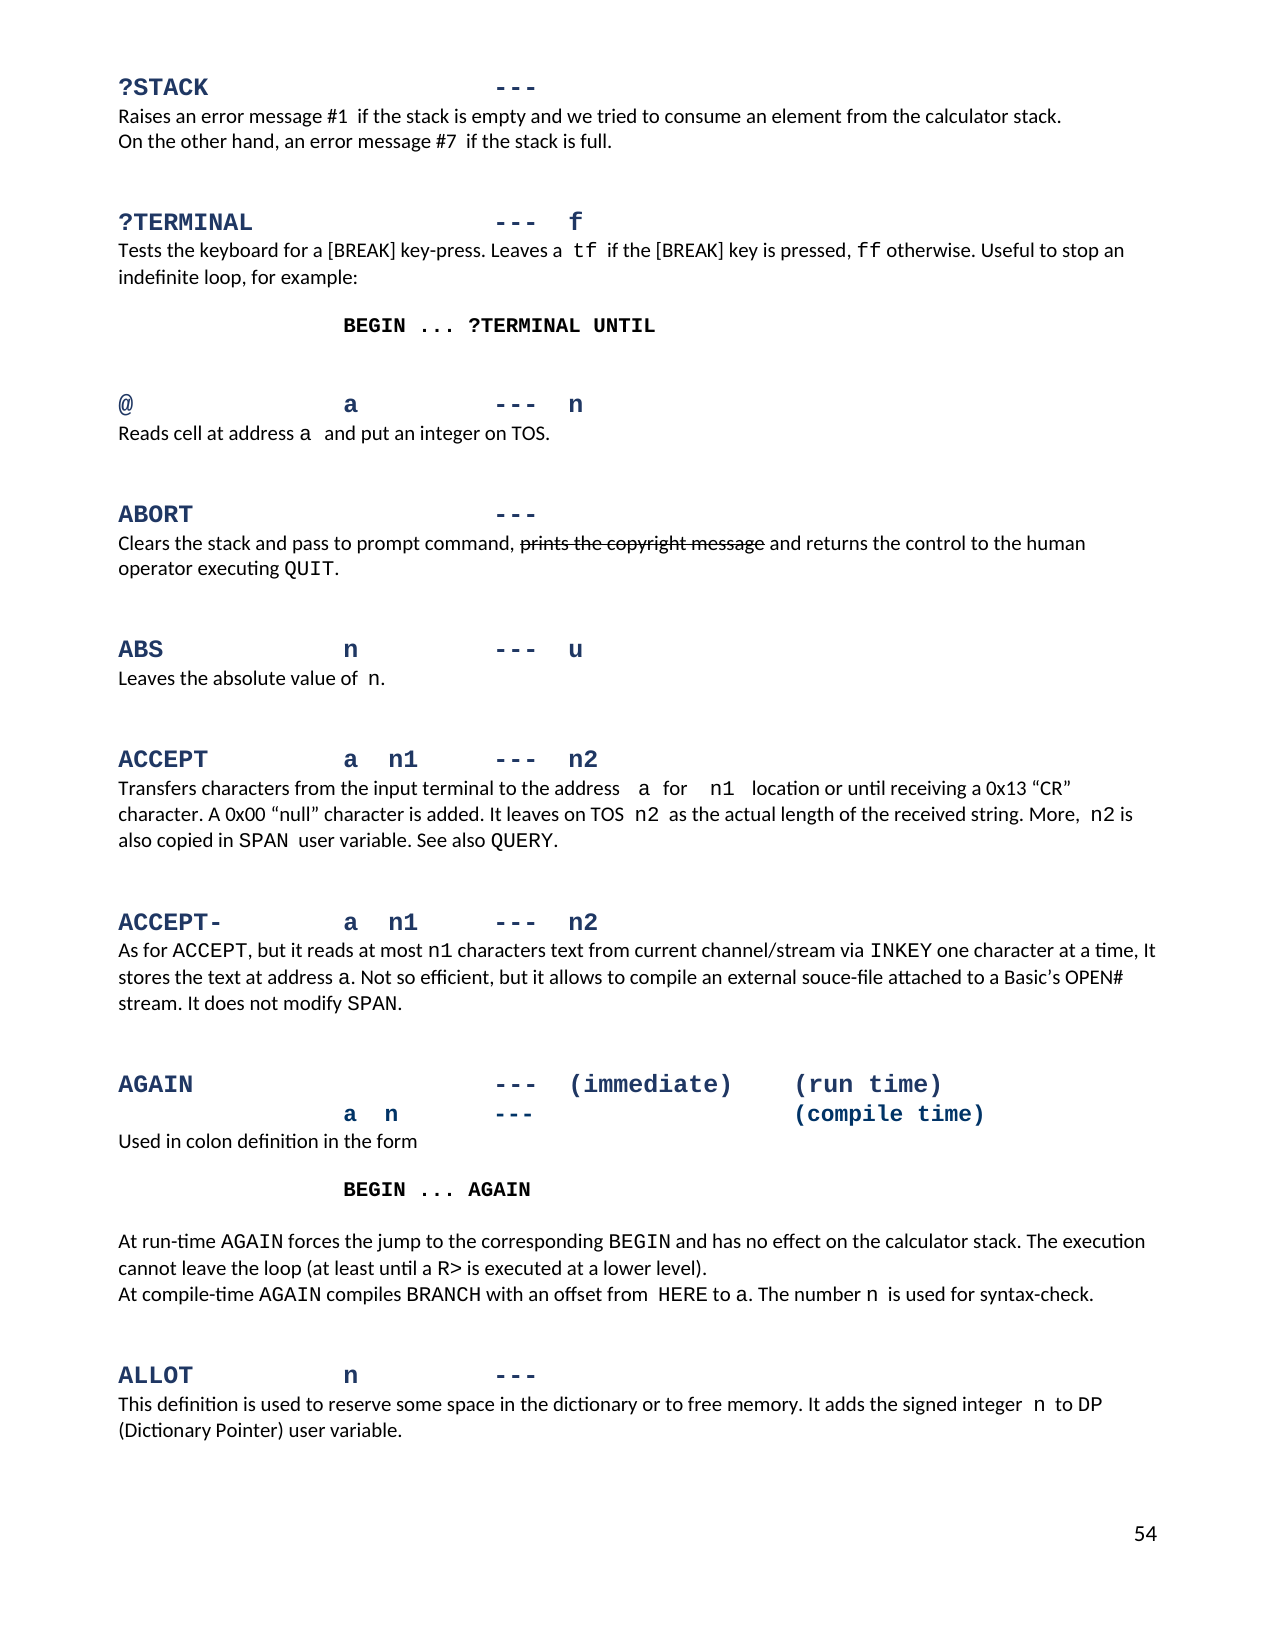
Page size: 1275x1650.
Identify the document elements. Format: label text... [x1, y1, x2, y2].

subtitle ?TERMINAL --- f [118, 209, 1157, 237]
text Raises an error message #1 if the stack is empty and we tried to consume an element from the calculator stack. [118, 103, 1157, 129]
text This definition is used to reserve some space in the dictionary or to free memory. It adds the signed integer n to DP (Dictionary Pointer) user variable. [118, 1391, 1157, 1443]
text Clears the stack and pass to prompt command, prints the copyright message and returns the control to the human operator executing QUIT. [118, 530, 1157, 582]
text At run-time AGAIN forces the jump to the corresponding BEGIN and has no effect on the calculator stack. The execution cannot leave the loop (at least until a R> is executed at a lower level). [118, 1228, 1157, 1281]
text Used in colon definition in the form [118, 1128, 1157, 1154]
subtitle @ a --- n [118, 392, 1157, 420]
text On the other hand, an error message #7 if the stack is full. [118, 129, 1157, 154]
text As for ACCEPT, but it reads at most n1 characters text from current channel/stream via INKEY one character at a time, It stores the text at address a. Not so efficient, but it allows to compile an external souce-file attached to a Basic’s OPEN# stream. It does not modify SPAN. [118, 937, 1157, 1017]
text a n --- (compile time) [118, 1100, 1157, 1128]
text Leaves the absolute value of n. [118, 665, 1157, 691]
subtitle ABS n --- u [118, 637, 1157, 665]
subtitle ACCEPT a n1 --- n2 [118, 746, 1157, 775]
subtitle ABORT --- [118, 501, 1157, 530]
text Tests the keyboard for a [BREAK] key-press. Leaves a tf if the [BREAK] key is pressed, ff otherwise. Useful to stop an indefinite loop, for example: [118, 237, 1157, 289]
subtitle ALLOT n --- [118, 1363, 1157, 1391]
subtitle AGAIN --- (immediate) (run time) [118, 1072, 1157, 1100]
subtitle ACCEPT- a n1 --- n2 [118, 909, 1157, 937]
text At compile-time AGAIN compiles BRANCH with an offset from HERE to a. The number n is used for syntax-check. [118, 1281, 1157, 1308]
text Reads cell at address a and put an integer on TOS. [118, 420, 1157, 446]
subtitle ?STACK --- [118, 75, 1157, 103]
text BEGIN ... AGAIN [118, 1179, 1157, 1203]
text Transfers characters from the input terminal to the address a for n1 location or until receiving a 0x13 “CR” character. A 0x00 “null” character is added. It leaves on TOS n2 as the actual length of the received string. More, n2 is also copied in SPAN user variable. See also QUERY. [118, 775, 1157, 854]
text BEGIN ... ?TERMINAL UNTIL [118, 315, 1157, 338]
